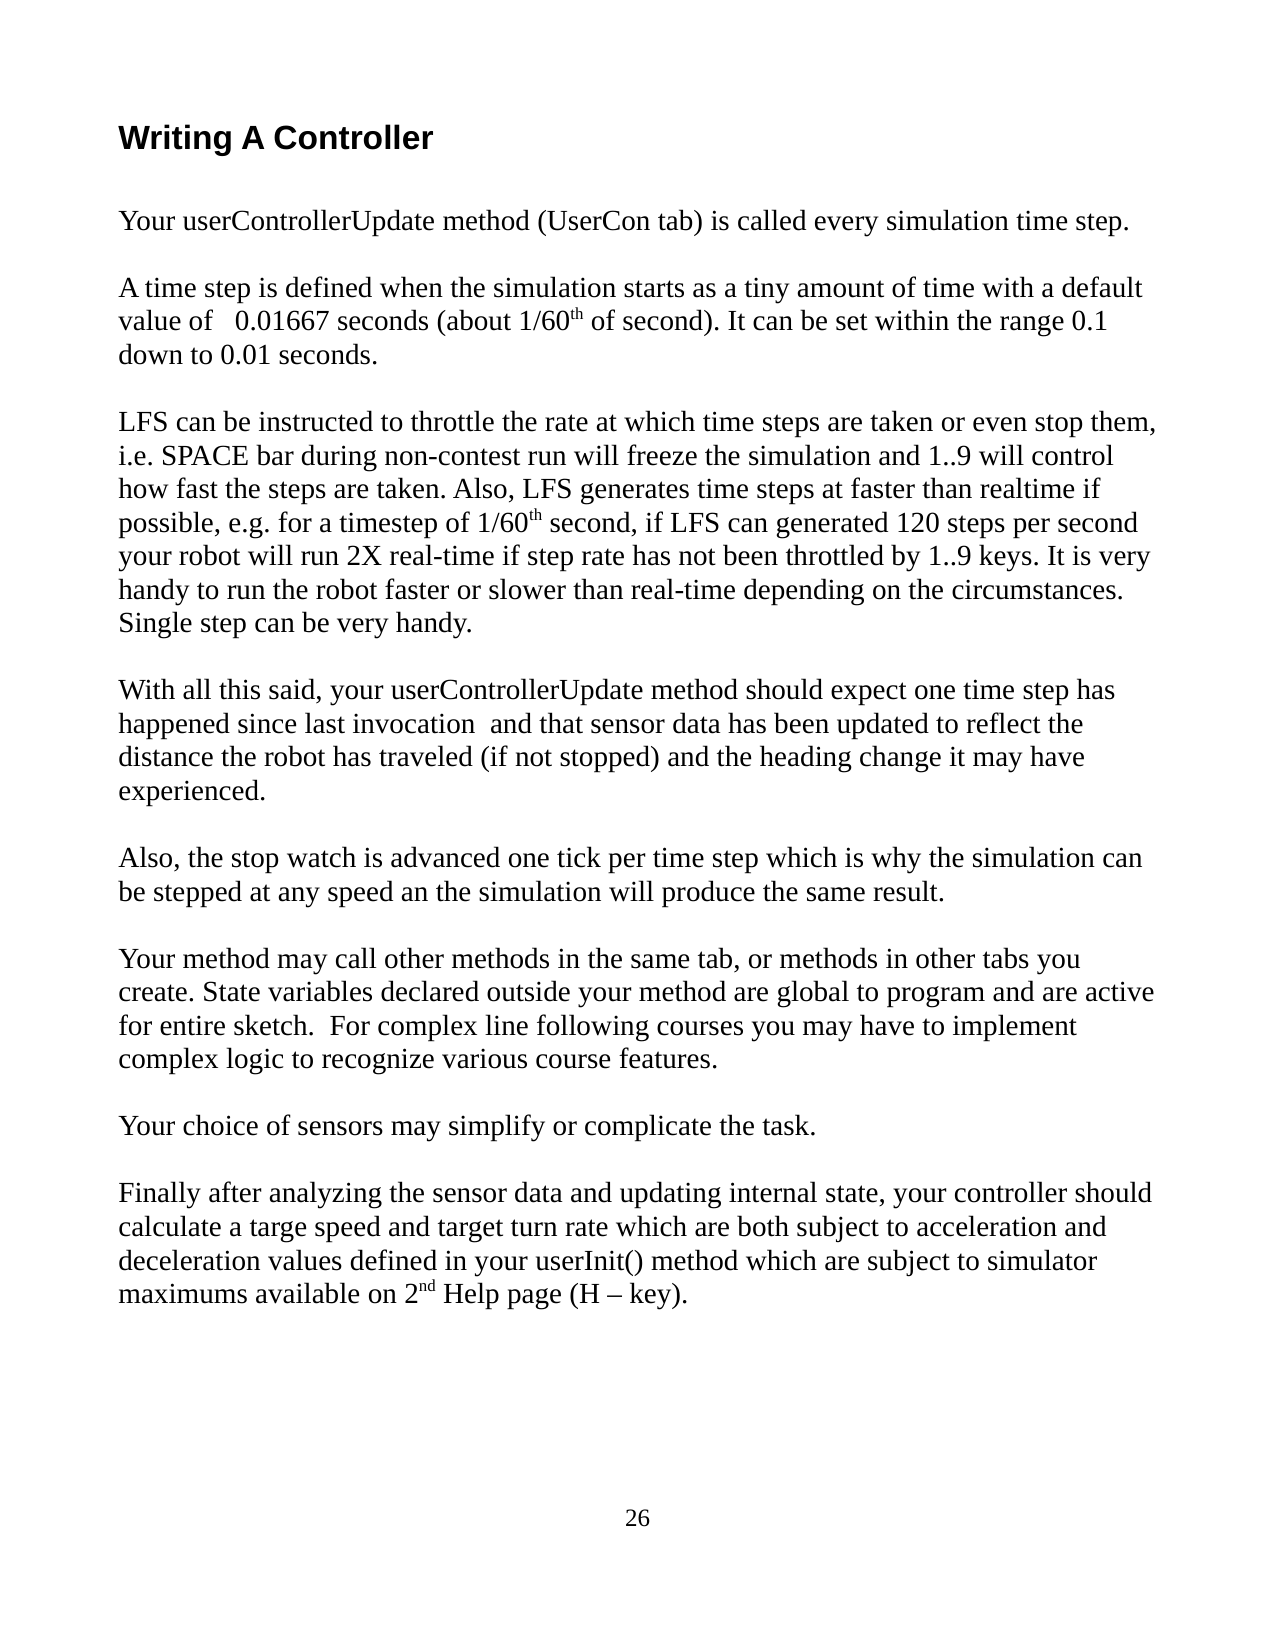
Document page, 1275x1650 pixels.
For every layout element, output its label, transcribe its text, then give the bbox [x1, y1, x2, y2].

text Also, the stop watch is advanced one tick per time step which is why the simulation can be stepped at any speed an the simulation will produce the same result. [118, 840, 1157, 907]
text Your method may call other methods in the same tab, or methods in other tabs you create. State variables declared outside your method are global to program and are active for entire sketch. For complex line following courses you may have to implement complex logic to recognize various course features. [118, 941, 1157, 1075]
text Your userControllerUpdate method (UserCon tab) is called every simulation time step. [118, 203, 1157, 236]
text LFS can be instructed to throttle the rate at which time steps are taken or even stop them, i.e. SPACE bar during non-contest run will freeze the simulation and 1..9 will control how fast the steps are taken. Also, LFS generates time steps at faster than realtime if possible, e.g. for a timestep of 1/60th second, if LFS can generated 120 steps per second your robot will run 2X real-time if step rate has not been throttled by 1..9 keys. It is very handy to run the robot faster or slower than real-time depending on the circumstances. Single step can be very handy. [118, 404, 1157, 639]
subtitle Writing A Controller [118, 118, 1157, 157]
text A time step is defined when the simulation starts as a tiny amount of time with a default value of 0.01667 seconds (about 1/60th of second). It can be set within the range 0.1 down to 0.01 seconds. [118, 270, 1157, 371]
text Finally after analyzing the sensor data and updating internal state, your controller should calculate a targe speed and target turn rate which are both subject to acceleration and deceleration values defined in your userInit() method which are subject to simulator maximums available on 2nd Help page (H – key). [118, 1176, 1157, 1310]
text Your choice of sensors may simplify or complicate the task. [118, 1108, 1157, 1142]
text With all this said, your userControllerUpdate method should expect one time step has happened since last invocation and that sensor data has been updated to reflect the distance the robot has traveled (if not stopped) and the heading change it may have experienced. [118, 672, 1157, 807]
